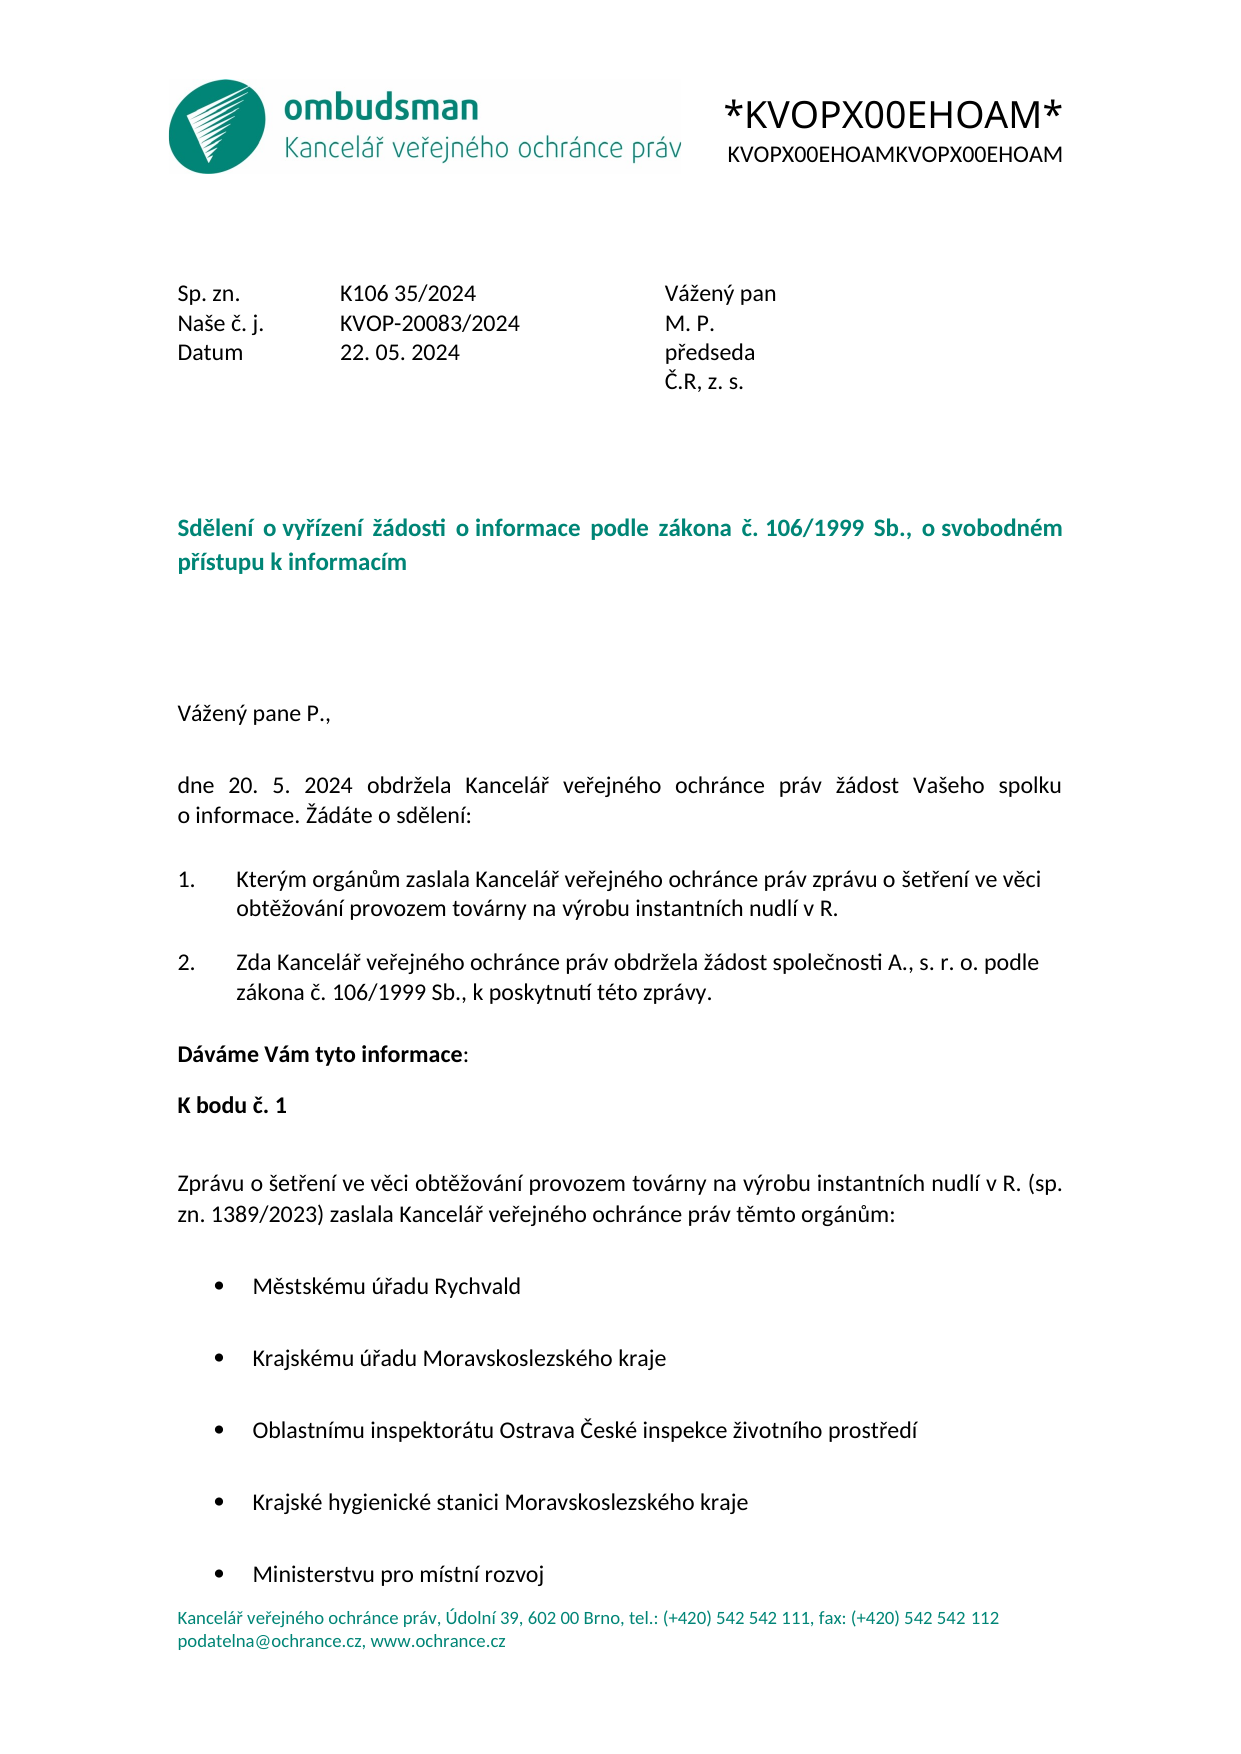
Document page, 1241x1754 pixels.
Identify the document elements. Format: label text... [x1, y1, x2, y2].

list Krajské hygienické stanici Moravskoslezského kraje [215, 1487, 1063, 1517]
text dne 20. 5. 2024 obdržela Kancelář veřejného ochránce práv žádost Vašeho spolku o informace. Žádáte o sdělení: [177, 770, 1063, 829]
list Krajskému úřadu Moravskoslezského kraje [215, 1343, 1063, 1372]
text Dáváme Vám tyto informace: [177, 1039, 1063, 1068]
text Zprávu o šetření ve věci obtěžování provozem továrny na výrobu instantních nudlí v R. (sp. zn. 1389/2023) zaslala Kancelář veřejného ochránce práv těmto orgánům: [177, 1168, 1063, 1228]
subtitle K bodu č. 1 [177, 1091, 1063, 1120]
subtitle Sdělení o vyřízení žádosti o informace podle zákona č. 106/1999 Sb., o svobodném přístupu k informacím [177, 513, 1063, 577]
list Zda Kancelář veřejného ochránce práv obdržela žádost společnosti A., s. r. o. podle zákona č. 106/1999 Sb., k poskytnutí této zprávy. [177, 947, 1063, 1006]
table_header Vážený pan M. P. předseda Č.R, z. s. [665, 220, 1085, 513]
text Vážený pane P., [177, 698, 1063, 727]
list Kterým orgánům zaslala Kancelář veřejného ochránce práv zprávu o šetření ve věci obtěžování provozem továrny na výrobu instantních nudlí v R. [177, 864, 1063, 922]
list Oblastnímu inspektorátu Ostrava České inspekce životního prostředí [215, 1415, 1063, 1444]
table_header Sp. zn. Naše č. j. Datum [177, 220, 340, 513]
table_header K106 35/2024 KVOP-20083/2024 22. 05. 2024 [340, 220, 664, 513]
list Městskému úřadu Rychvald [215, 1271, 1063, 1300]
list Ministerstvu pro místní rozvoj [215, 1559, 1063, 1589]
